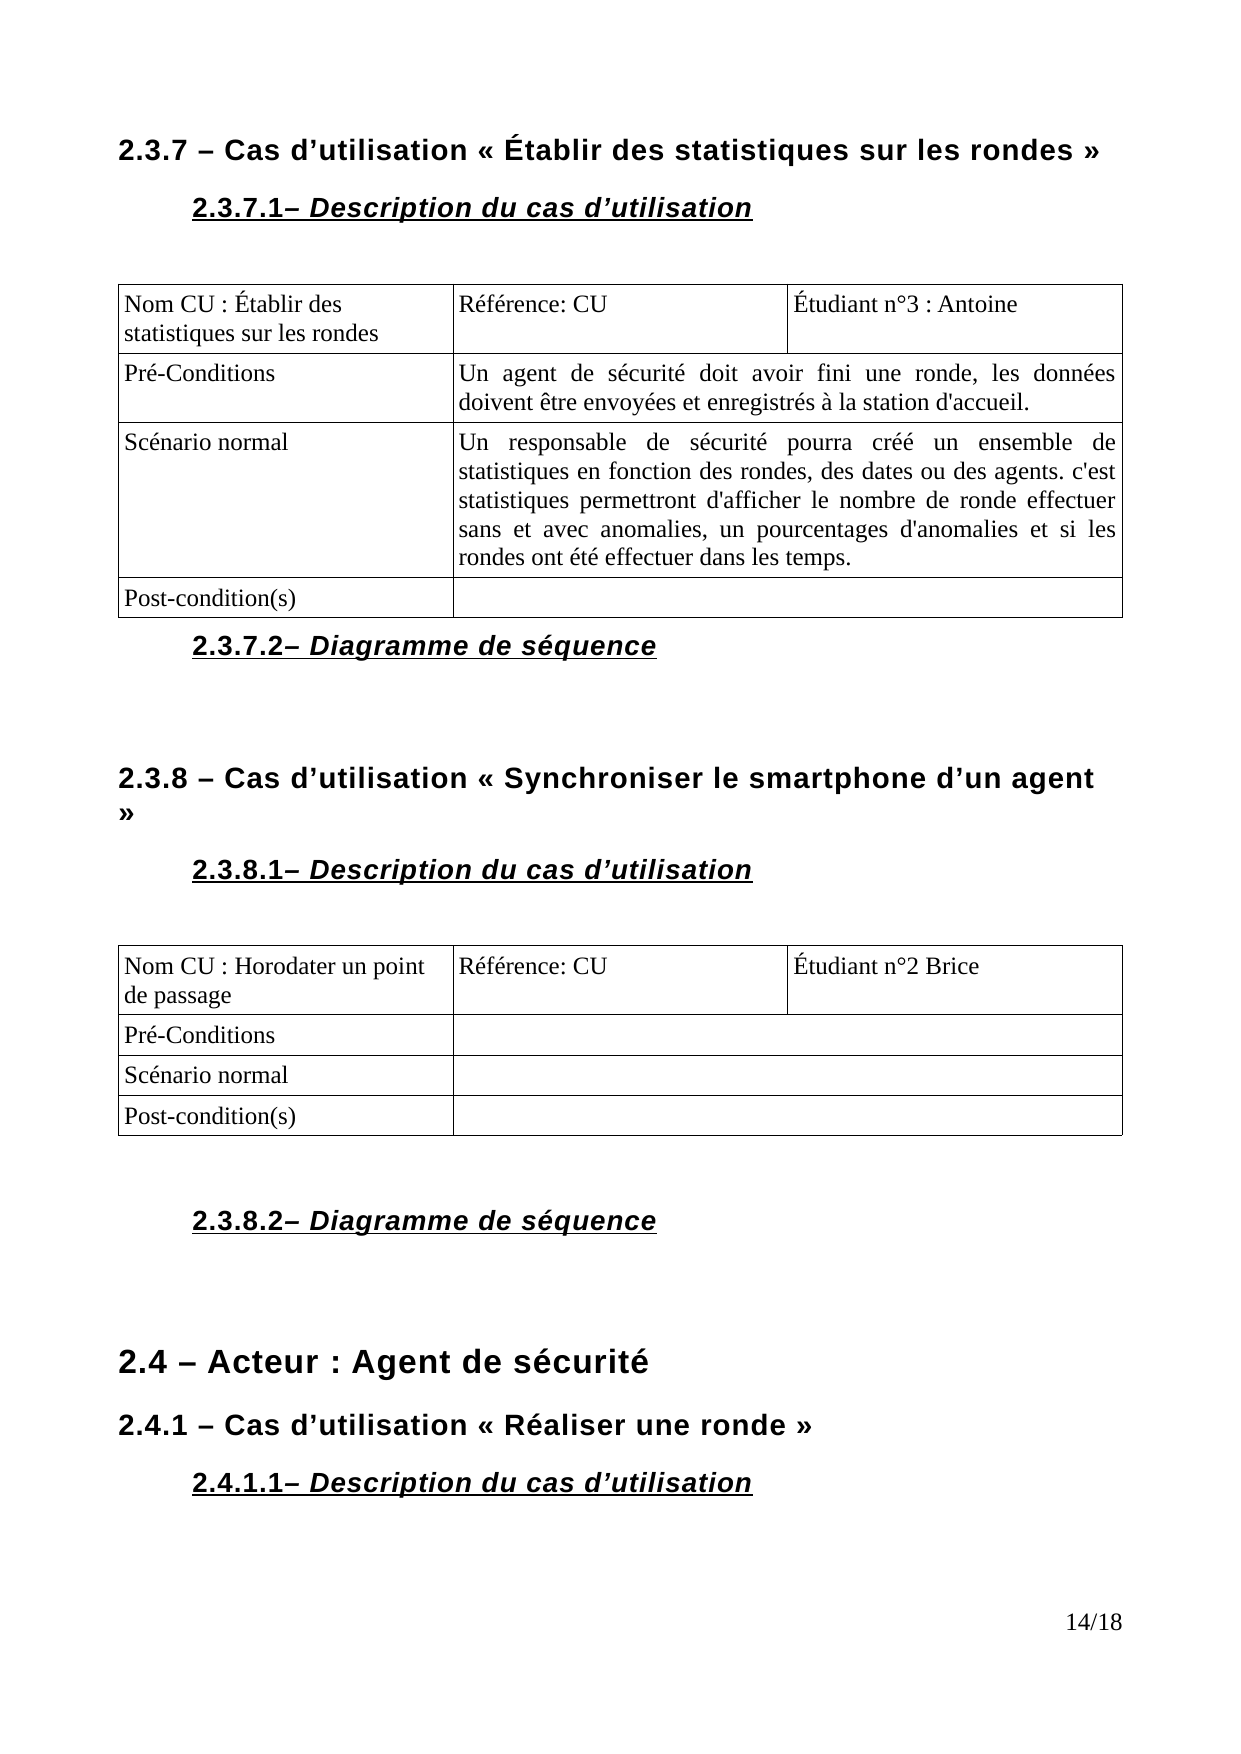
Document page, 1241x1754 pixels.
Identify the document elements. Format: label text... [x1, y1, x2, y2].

subtitle 2.3.7 – Cas d’utilisation « Établir des statistiques sur les rondes » [118, 133, 1122, 166]
table_cell Scénario normal [119, 423, 453, 577]
table_header Étudiant n°3 : Antoine [788, 285, 1122, 352]
subtitle 2.3.8 – Cas d’utilisation « Synchroniser le smartphone d’un agent » [118, 761, 1122, 828]
table_header Référence: CU [454, 285, 787, 352]
table_header Étudiant n°2 Brice [788, 946, 1122, 1014]
table_cell Un agent de sécurité doit avoir fini une ronde, les données doivent être envoyées et enregistrés à la station d'accueil. [454, 354, 1122, 422]
table_cell Pré-Conditions [119, 354, 453, 422]
table_cell [454, 1015, 1122, 1054]
table_cell Post-condition(s) [119, 578, 453, 617]
subtitle 2.4.1 – Cas d’utilisation « Réaliser une ronde » [118, 1408, 1122, 1441]
subtitle 2.3.7.1– Description du cas d’utilisation [118, 191, 1122, 223]
table_cell Post-condition(s) [119, 1096, 453, 1135]
table_header Nom CU : Établir des statistiques sur les rondes [119, 285, 453, 352]
table_header Nom CU : Horodater un point de passage [119, 946, 453, 1014]
table_cell [454, 1056, 1122, 1095]
table_cell [454, 578, 1122, 617]
table_cell Scénario normal [119, 1056, 453, 1095]
table_header Référence: CU [454, 946, 787, 1014]
table_cell Pré-Conditions [119, 1015, 453, 1054]
table_cell [454, 1096, 1122, 1135]
subtitle 2.4 – Acteur : Agent de sécurité [118, 1342, 1122, 1381]
table_cell Un responsable de sécurité pourra créé un ensemble de statistiques en fonction des rondes, des dates ou des agents. c'est statistiques permettront d'afficher le nombre de ronde effectuer sans et avec anomalies, un pourcentages d'anomalies et si les rondes ont été effectuer dans les temps. [454, 423, 1122, 577]
subtitle 2.4.1.1– Description du cas d’utilisation [118, 1466, 1122, 1498]
subtitle 2.3.8.2– Diagramme de séquence [118, 1205, 1122, 1237]
subtitle 2.3.7.2– Diagramme de séquence [118, 630, 1122, 662]
subtitle 2.3.8.1– Description du cas d’utilisation [118, 853, 1122, 885]
